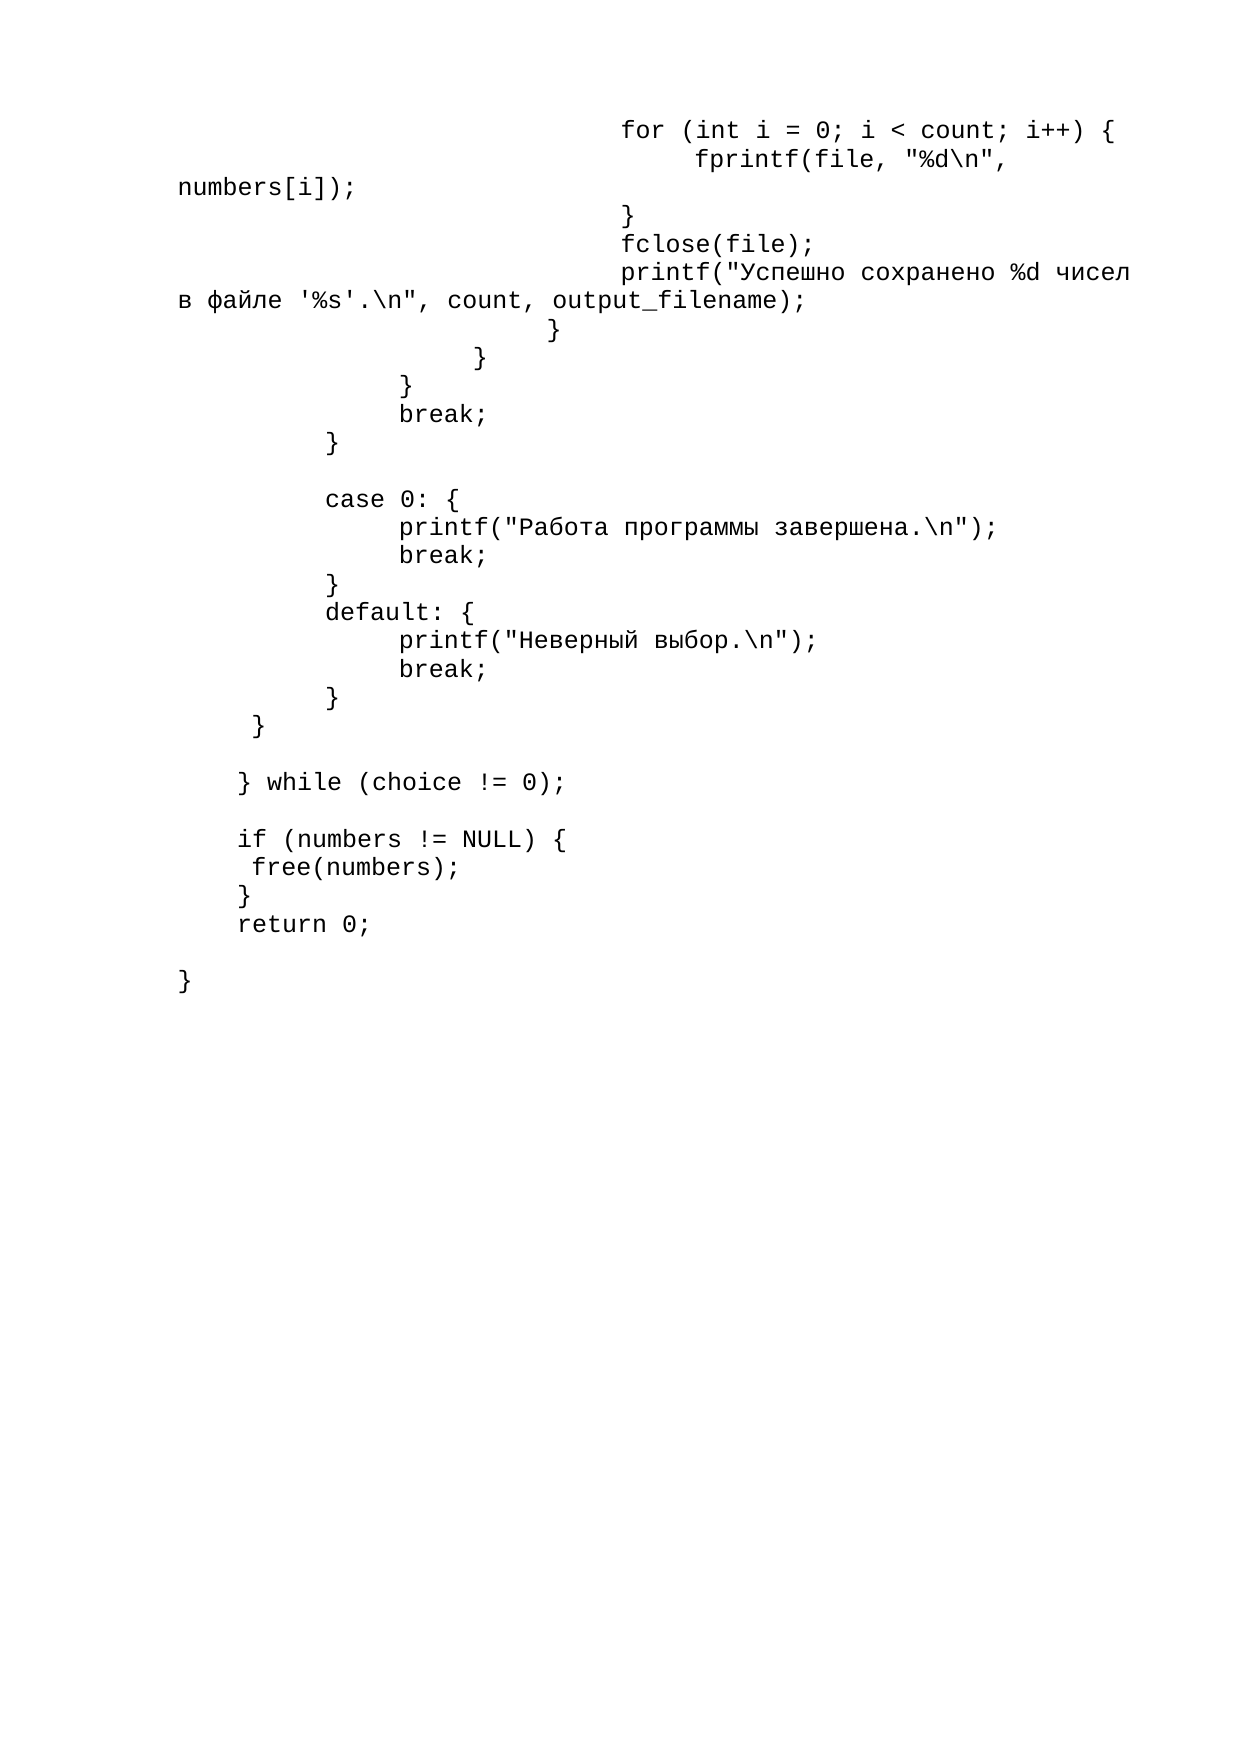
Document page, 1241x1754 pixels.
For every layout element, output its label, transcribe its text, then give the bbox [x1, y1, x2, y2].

text } while (choice != 0); [177, 770, 1152, 798]
text } [177, 883, 1152, 911]
text } [177, 713, 1152, 741]
text fprintf(file, "%d\n", numbers[i]); [177, 146, 1152, 203]
text printf("Работа программы завершена.\n"); [177, 515, 1152, 543]
text break; [177, 656, 1152, 685]
text } [177, 968, 1152, 996]
text printf("Успешно сохранено %d чисел в файле '%s'.\n", count, output_filename); [177, 260, 1152, 316]
text break; [177, 543, 1152, 571]
text for (int i = 0; i < count; i++) { [177, 118, 1152, 146]
text } [177, 685, 1152, 713]
text } [177, 203, 1152, 231]
text } [177, 430, 1152, 458]
text printf("Неверный выбор.\n"); [177, 628, 1152, 656]
text break; [177, 401, 1152, 430]
text case 0: { [177, 486, 1152, 515]
text fclose(file); [177, 231, 1152, 260]
text free(numbers); [177, 855, 1152, 883]
text } [177, 571, 1152, 600]
text default: { [177, 600, 1152, 628]
text } [177, 373, 1152, 401]
text return 0; [177, 911, 1152, 940]
text } [177, 316, 1152, 345]
text if (numbers != NULL) { [177, 826, 1152, 855]
text } [177, 345, 1152, 373]
